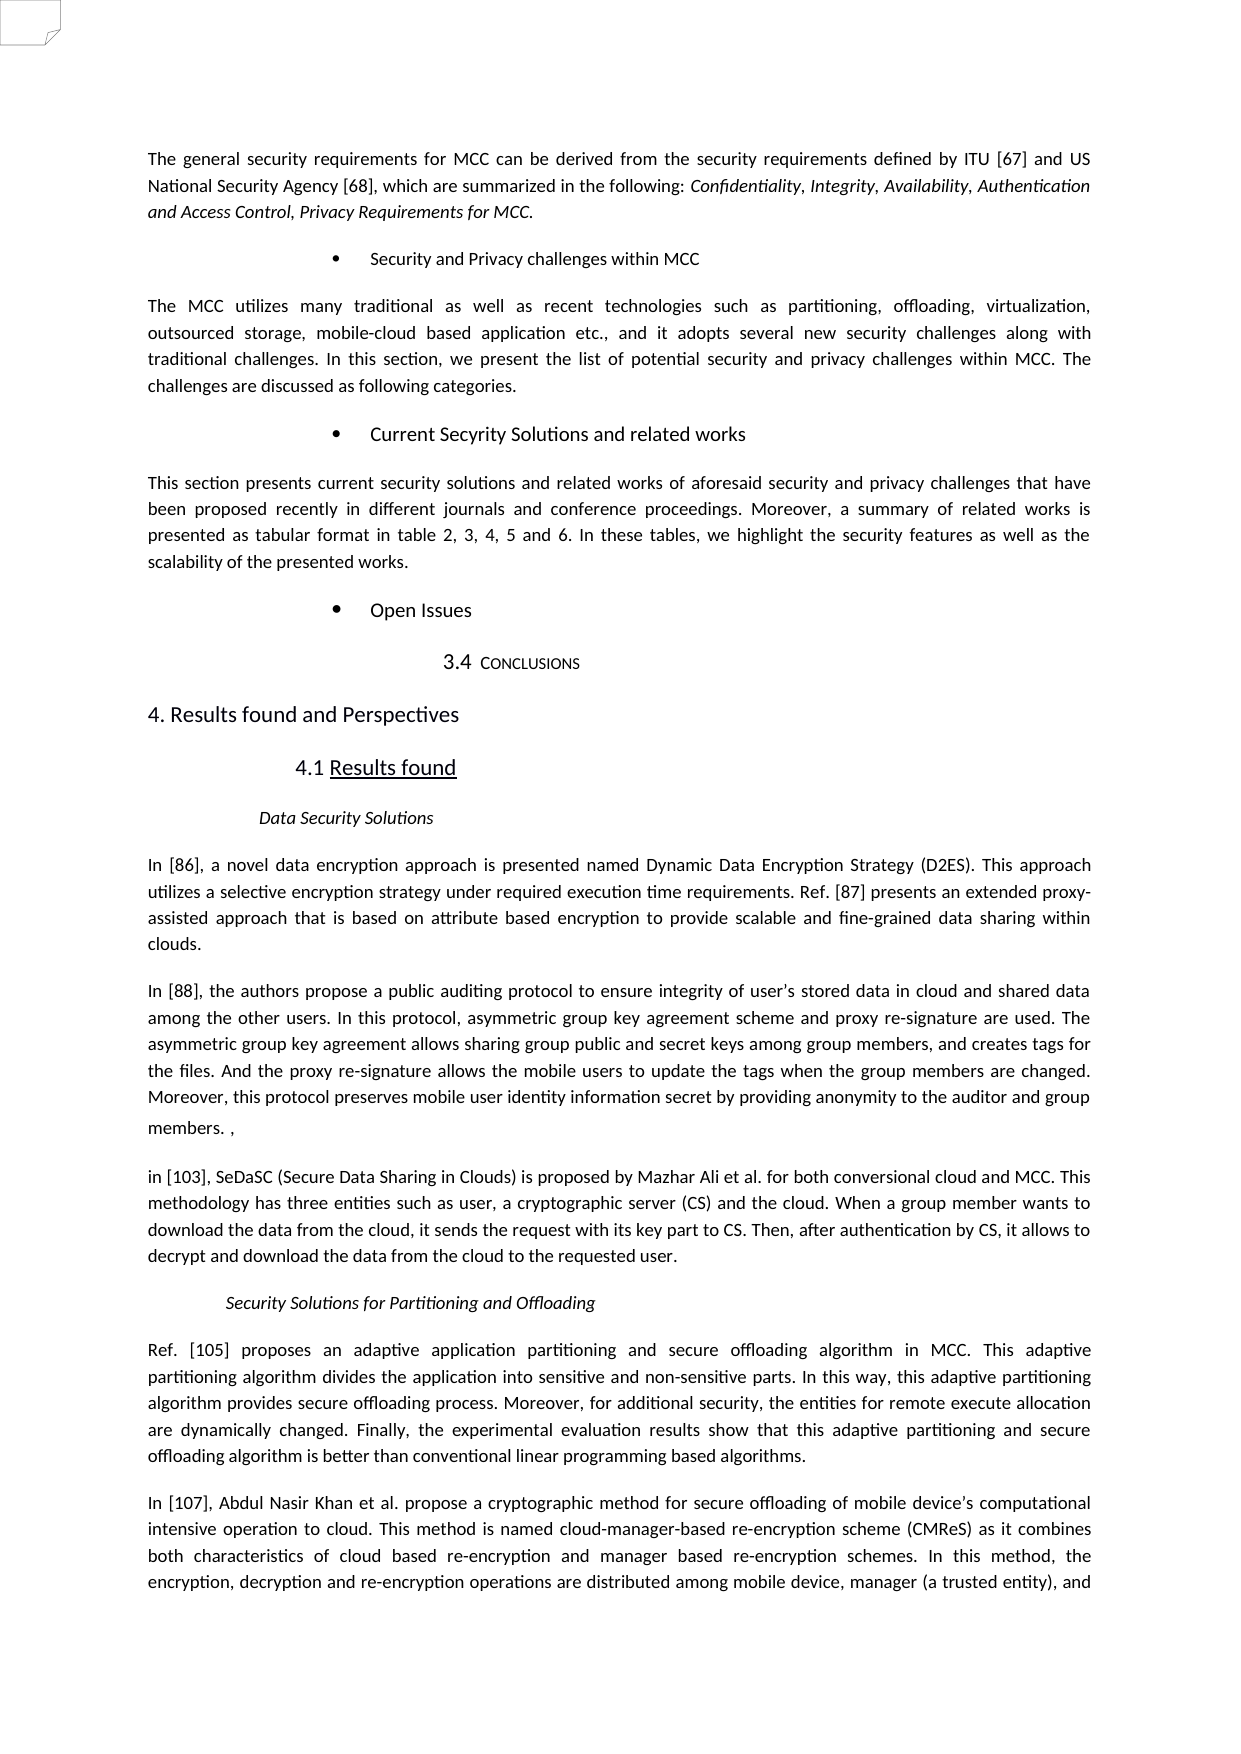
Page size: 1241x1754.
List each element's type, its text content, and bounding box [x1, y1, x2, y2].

list Data Security Solutions [259, 806, 1093, 829]
text Ref. [105] proposes an adaptive application partitioning and secure offloading algorithm in MCC. This adaptive partitioning algorithm divides the application into sensitive and non-sensitive parts. In this way, this adaptive partitioning algorithm provides secure offloading process. Moreover, for additional security, the entities for remote execute allocation are dynamically changed. Finally, the experimental evaluation results show that this adaptive partitioning and secure offloading algorithm is better than conventional linear programming based algorithms. [148, 1339, 1093, 1467]
text In [107], Abdul Nasir Khan et al. propose a cryptographic method for secure offloading of mobile device’s computational intensive operation to cloud. This method is named cloud-manager-based re-encryption scheme (CMReS) as it combines both characteristics of cloud based re-encryption and manager based re-encryption schemes. In this method, the encryption, decryption and re-encryption operations are distributed among mobile device, manager (a trusted entity), and [148, 1491, 1093, 1593]
text In [88], the authors propose a public auditing protocol to ensure integrity of user’s stored data in cloud and shared data among the other users. In this protocol, asymmetric group key agreement scheme and proxy re-signature are used. The asymmetric group key agreement allows sharing group public and secret keys among group members, and creates tags for the files. And the proxy re-signature allows the mobile users to update the tags when the group members are changed. Moreover, this protocol preserves mobile user identity information secret by providing anonymity to the auditor and group members. , [148, 980, 1093, 1140]
text 4.1 Results found [148, 753, 1093, 781]
list Current Secyrity Solutions and related works [333, 421, 1093, 446]
text This section presents current security solutions and related works of aforesaid security and privacy challenges that have been proposed recently in different journals and conference proceedings. Moreover, a summary of related works is presented as tabular format in table 2, 3, 4, 5 and 6. In these tables, we highlight the security features as well as the scalability of the presented works. [148, 471, 1093, 573]
text In [86], a novel data encryption approach is presented named Dynamic Data Encryption Strategy (D2ES). This approach utilizes a selective encryption strategy under required execution time requirements. Ref. [87] presents an extended proxy-assisted approach that is based on attribute based encryption to provide scalable and fine-grained data sharing within clouds. [148, 853, 1093, 955]
text Security Solutions for Partitioning and Offloading [148, 1291, 1093, 1314]
text in [103], SeDaSC (Secure Data Sharing in Clouds) is proposed by Mazhar Ali et al. for both conversional cloud and MCC. This methodology has three entities such as user, a cryptographic server (CS) and the cloud. When a group member wants to download the data from the cloud, it sends the request with its key part to CS. Then, after authentication by CS, it allows to decrypt and download the data from the cloud to the requested user. [148, 1165, 1093, 1267]
list CONCLUSIONS [443, 647, 1093, 675]
text The MCC utilizes many traditional as well as recent technologies such as partitioning, offloading, virtualization, outsourced storage, mobile-cloud based application etc., and it adopts several new security challenges along with traditional challenges. In this section, we present the list of potential security and privacy challenges within MCC. The challenges are discussed as following categories. [148, 295, 1093, 397]
text 4. Results found and Perspectives [148, 700, 1093, 728]
list Open Issues [333, 597, 1093, 623]
list Security and Privacy challenges within MCC [333, 247, 1093, 270]
text The general security requirements for MCC can be derived from the security requirements defined by ITU [67] and US National Security Agency [68], which are summarized in the following: Confidentiality, Integrity, Availability, Authentication and Access Control, Privacy Requirements for MCC. [148, 148, 1093, 223]
